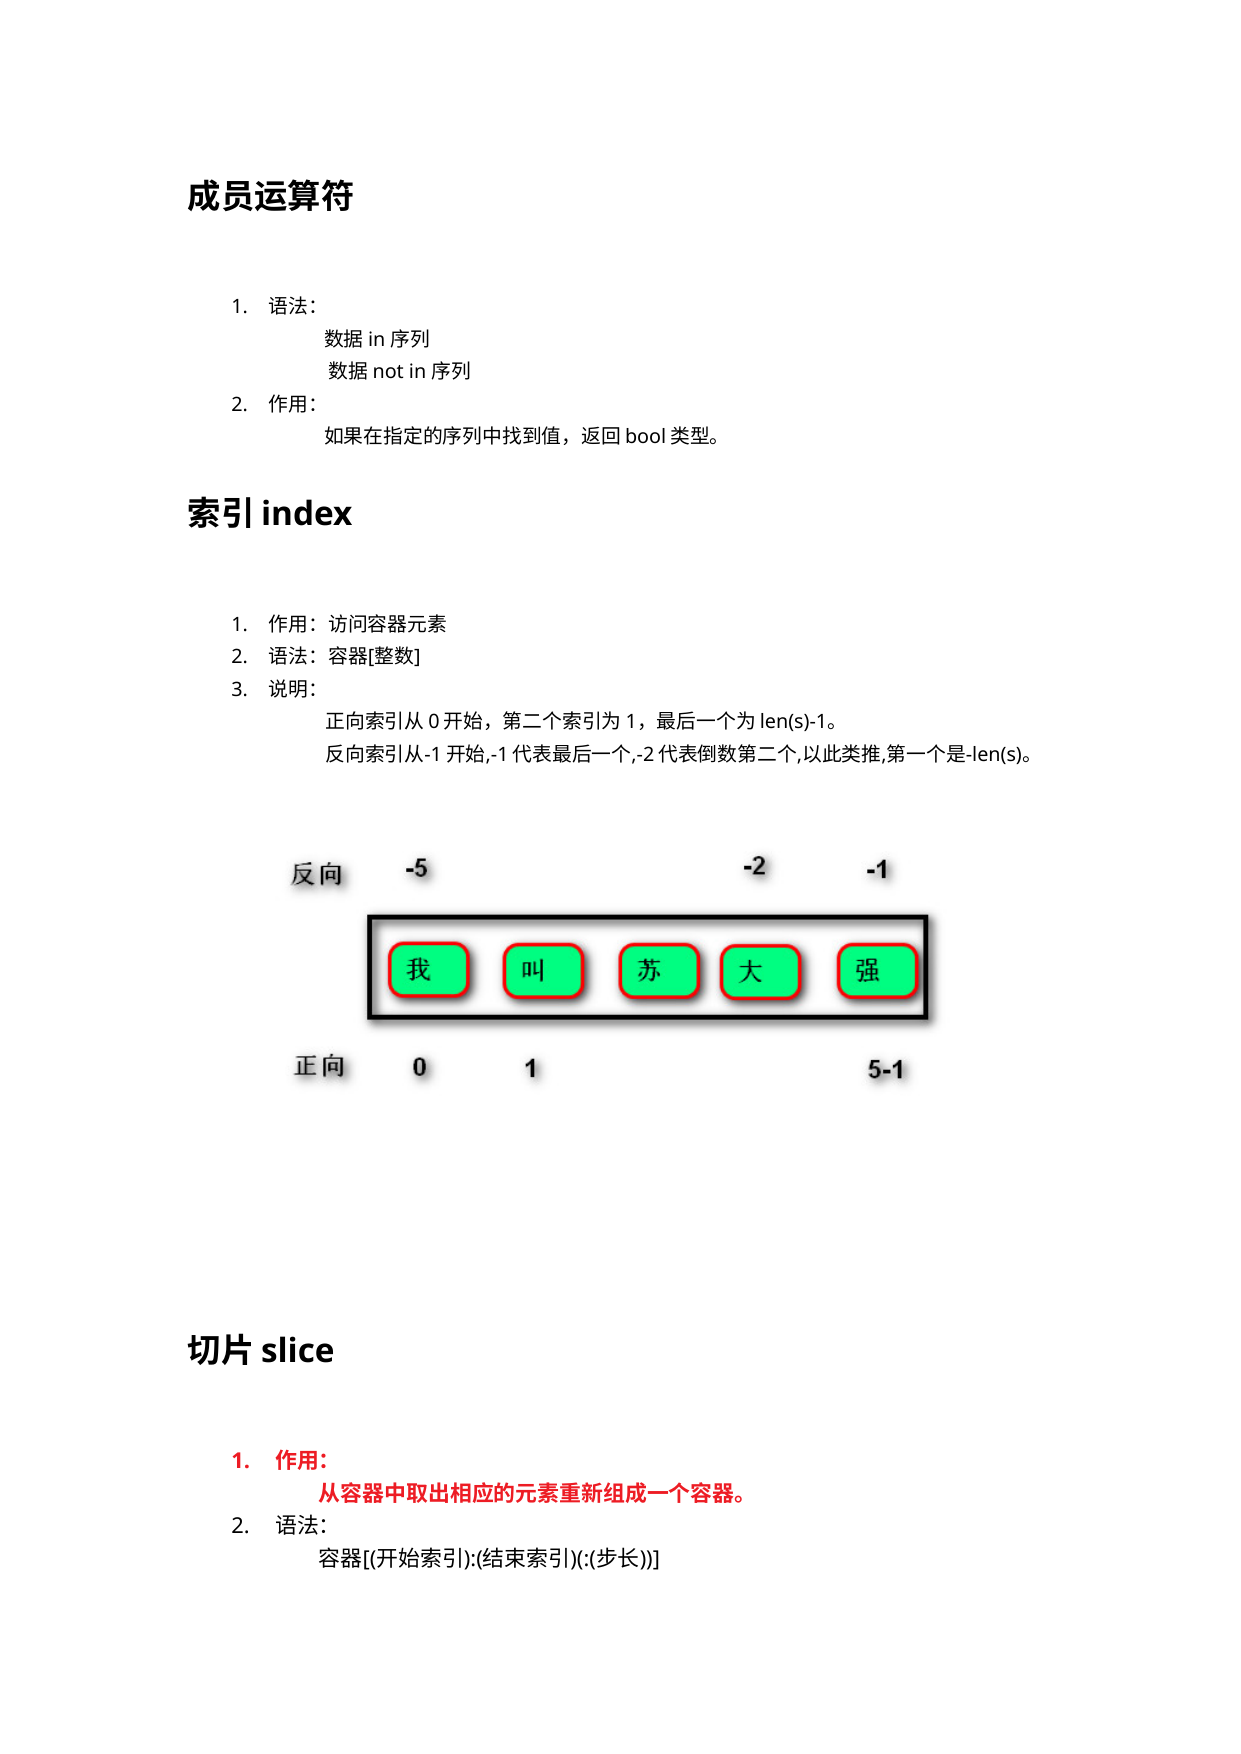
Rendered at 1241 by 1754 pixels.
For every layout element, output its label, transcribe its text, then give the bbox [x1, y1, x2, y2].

text 如果在指定的序列中找到值，返回bool类型。 [231, 419, 1053, 452]
list 语法： [231, 289, 1053, 322]
list 作用： [231, 1443, 1053, 1476]
text 数据 in 序列 [253, 322, 1053, 354]
list 作用：访问容器元素 [231, 606, 1053, 639]
subtitle 成员运算符 [187, 162, 1053, 227]
text 数据 not in 序列 [209, 354, 1053, 387]
list 从容器中取出相应的元素重新组成一个容器。 [275, 1476, 1053, 1508]
list 语法：容器[整数] [231, 639, 1053, 671]
list 作用： [231, 387, 1053, 419]
text 正向索引从0开始，第二个索引为1，最后一个为len(s)-1。 [281, 704, 1053, 736]
picture [227, 822, 993, 1137]
subtitle 索引index [187, 479, 1053, 544]
list 说明： [231, 671, 1053, 704]
list 容器[(开始索引):(结束索引)(:(步长))] [275, 1541, 1053, 1573]
list 语法： [231, 1508, 1053, 1541]
subtitle 切片slice [187, 1316, 1053, 1381]
text 反向索引从-1开始,-1代表最后一个,-2代表倒数第二个,以此类推,第一个是-len(s)。 [288, 736, 1053, 769]
